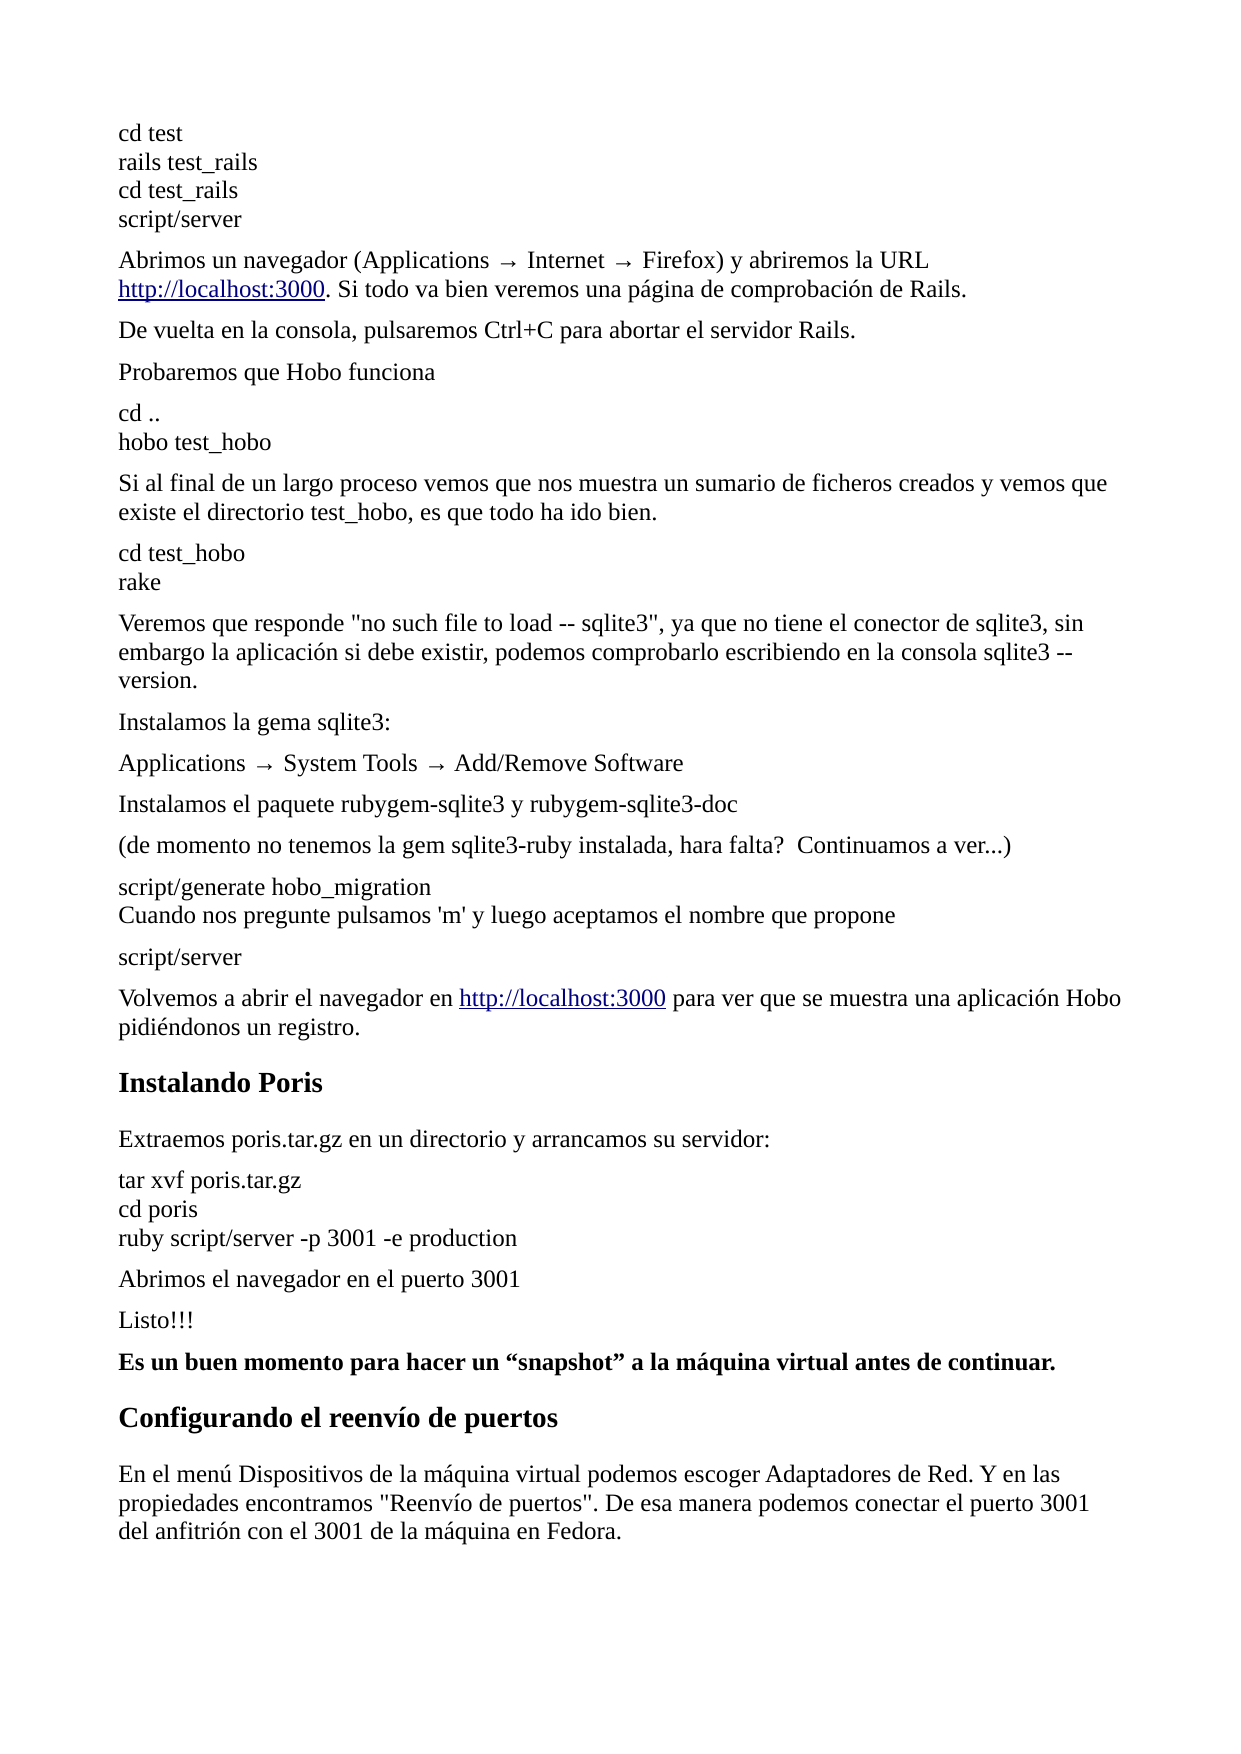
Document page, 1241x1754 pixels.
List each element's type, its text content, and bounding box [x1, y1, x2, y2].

text tar xvf poris.tar.gz cd poris ruby script/server -p 3001 -e production [118, 1165, 1122, 1252]
text Instalamos el paquete rubygem-sqlite3 y rubygem-sqlite3-doc [118, 789, 1122, 818]
text Probaremos que Hobo funciona [118, 357, 1122, 386]
text Veremos que responde "no such file to load -- sqlite3", ya que no tiene el conector de sqlite3, sin embargo la aplicación si debe existir, podemos comprobarlo escribiendo en la consola sqlite3 --version. [118, 608, 1122, 694]
subtitle Instalando Poris [118, 1066, 1122, 1099]
text (de momento no tenemos la gem sqlite3-ruby instalada, hara falta? Continuamos a ver...) [118, 831, 1122, 859]
text De vuelta en la consola, pulsaremos Ctrl+C para abortar el servidor Rails. [118, 316, 1122, 344]
text cd test_hobo rake [118, 538, 1122, 596]
text Es un buen momento para hacer un “snapshot” a la máquina virtual antes de continuar. [118, 1347, 1122, 1375]
text Instalamos la gema sqlite3: [118, 707, 1122, 736]
text Extraemos poris.tar.gz en un directorio y arrancamos su servidor: [118, 1124, 1122, 1153]
text Volvemos a abrir el navegador en http://localhost:3000 para ver que se muestra una aplicación Hobo pidiéndonos un registro. [118, 983, 1122, 1041]
text Si al final de un largo proceso vemos que nos muestra un sumario de ficheros creados y vemos que existe el directorio test_hobo, es que todo ha ido bien. [118, 468, 1122, 526]
text Abrimos un navegador (Applications → Internet → Firefox) y abriremos la URL http://localhost:3000. Si todo va bien veremos una página de comprobación de Rails. [118, 246, 1122, 303]
subtitle Configurando el reenvío de puertos [118, 1400, 1122, 1434]
text cd test rails test_rails cd test_rails script/server [118, 118, 1122, 233]
text script/generate hobo_migration Cuando nos pregunte pulsamos 'm' y luego aceptamos el nombre que propone [118, 872, 1122, 929]
text cd .. hobo test_hobo [118, 398, 1122, 456]
text Abrimos el navegador en el puerto 3001 [118, 1264, 1122, 1293]
text Listo!!! [118, 1305, 1122, 1334]
text En el menú Dispositivos de la máquina virtual podemos escoger Adaptadores de Red. Y en las propiedades encontramos "Reenvío de puertos". De esa manera podemos conectar el puerto 3001 del anfitrión con el 3001 de la máquina en Fedora. [118, 1459, 1122, 1545]
text script/server [118, 942, 1122, 971]
text Applications → System Tools → Add/Remove Software [118, 748, 1122, 777]
